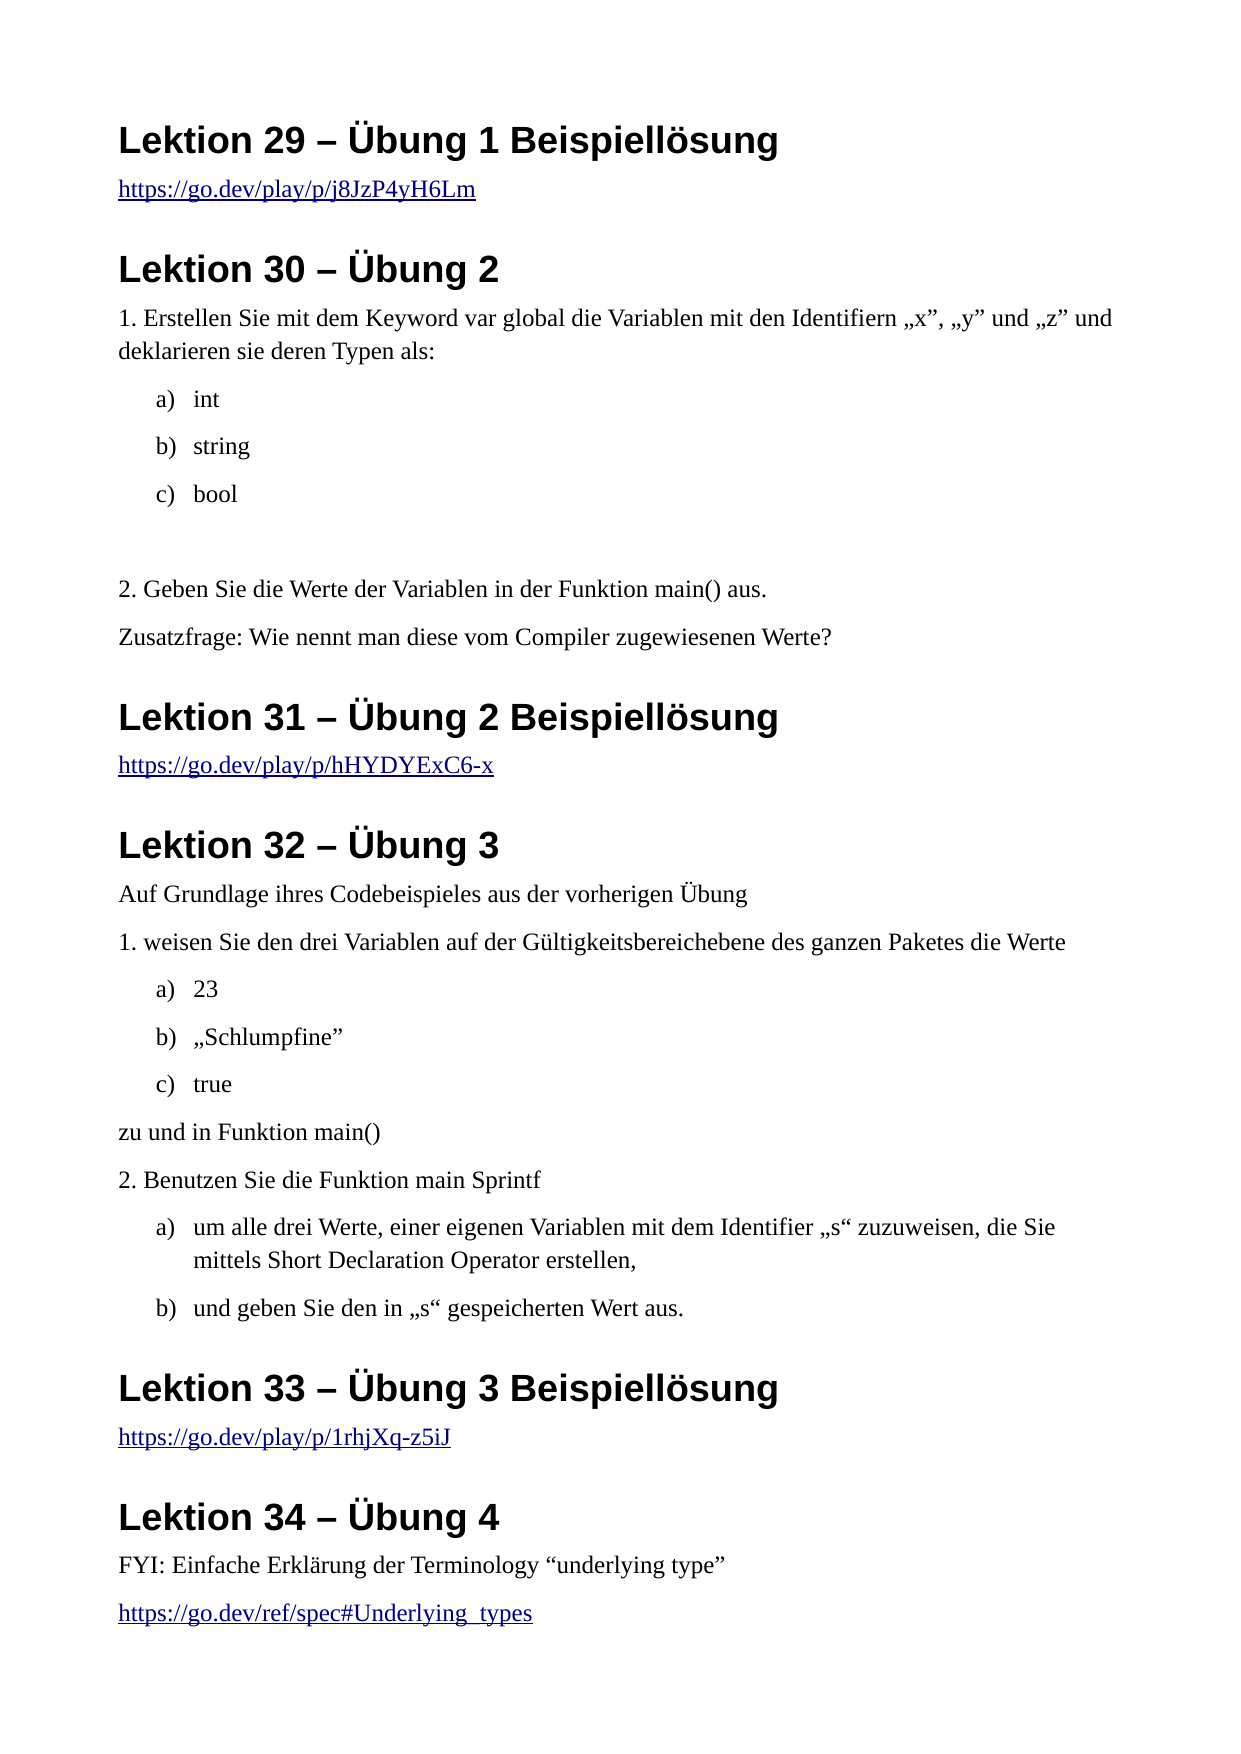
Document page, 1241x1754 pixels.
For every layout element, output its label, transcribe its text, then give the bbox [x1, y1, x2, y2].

text Zusatzfrage: Wie nennt man diese vom Compiler zugewiesenen Werte? [118, 622, 1122, 650]
list bool [156, 479, 1122, 508]
text https://go.dev/play/p/hHYDYExC6-x [118, 750, 1122, 779]
list int [156, 384, 1122, 412]
text zu und in Funktion main() [118, 1117, 1122, 1146]
text 1. weisen Sie den drei Variablen auf der Gültigkeitsbereichebene des ganzen Paketes die Werte [118, 927, 1122, 956]
list um alle drei Werte, einer eigenen Variablen mit dem Identifier „s“ zuzuweisen, die Sie mittels Short Declaration Operator erstellen, [156, 1212, 1122, 1274]
list 23 [156, 974, 1122, 1003]
text 2. Geben Sie die Werte der Variablen in der Funktion main() aus. [118, 574, 1122, 603]
list „Schlumpfine” [156, 1022, 1122, 1051]
text https://go.dev/ref/spec#Underlying_types [118, 1598, 1122, 1627]
text https://go.dev/play/p/1rhjXq-z5iJ [118, 1422, 1122, 1451]
list true [156, 1069, 1122, 1098]
subtitle Lektion 31 – Übung 2 Beispiellösung [118, 694, 1122, 738]
subtitle Lektion 29 – Übung 1 Beispiellösung [118, 118, 1122, 162]
text 2. Benutzen Sie die Funktion main Sprintf [118, 1165, 1122, 1193]
list und geben Sie den in „s“ gespeicherten Wert aus. [156, 1293, 1122, 1322]
list string [156, 431, 1122, 460]
text 1. Erstellen Sie mit dem Keyword var global die Variablen mit den Identifiern „x”, „y” und „z” und deklarieren sie deren Typen als: [118, 303, 1122, 365]
subtitle Lektion 32 – Übung 3 [118, 823, 1122, 867]
text Auf Grundlage ihres Codebeispieles aus der vorherigen Übung [118, 879, 1122, 908]
subtitle Lektion 33 – Übung 3 Beispiellösung [118, 1366, 1122, 1409]
subtitle Lektion 34 – Übung 4 [118, 1494, 1122, 1538]
text https://go.dev/play/p/j8JzP4yH6Lm [118, 174, 1122, 203]
text FYI: Einfache Erklärung der Terminology “underlying type” [118, 1551, 1122, 1579]
subtitle Lektion 30 – Übung 2 [118, 247, 1122, 291]
